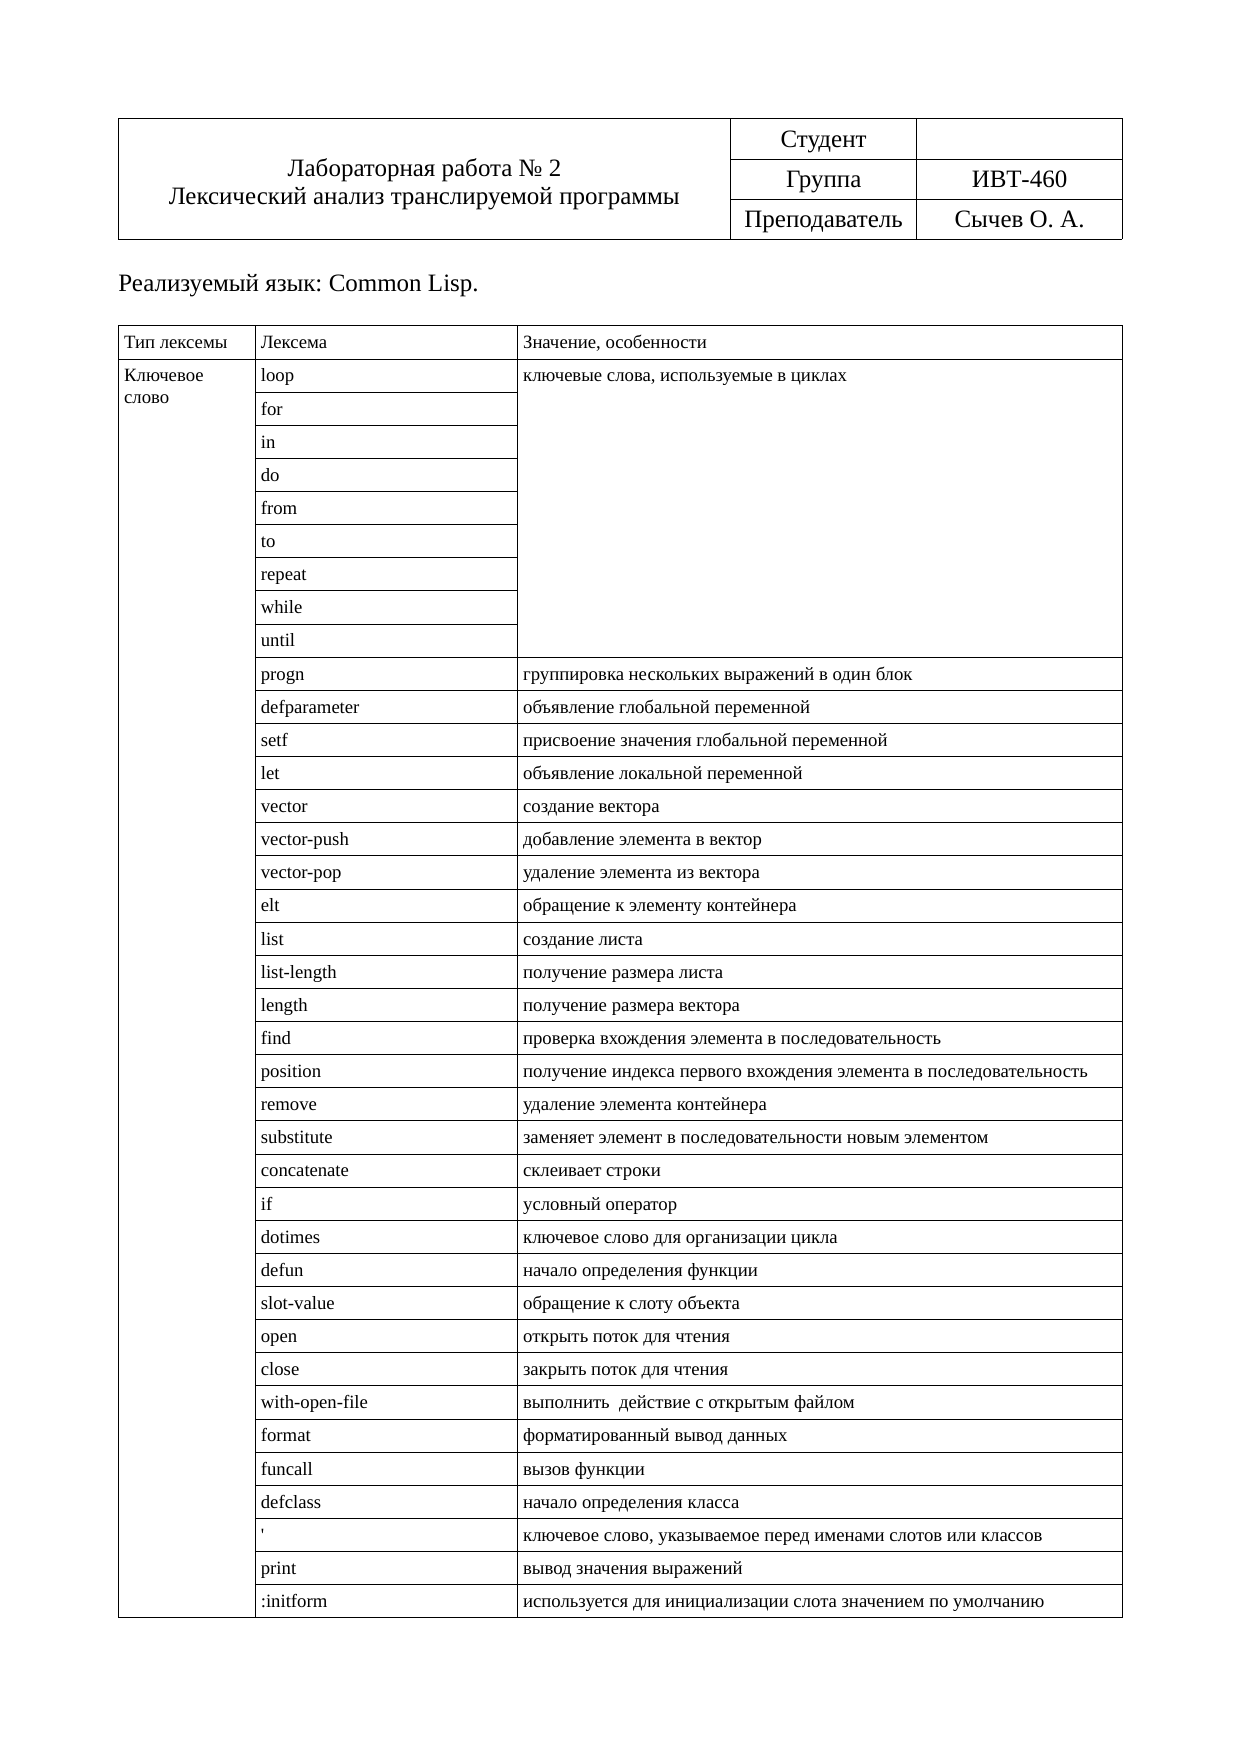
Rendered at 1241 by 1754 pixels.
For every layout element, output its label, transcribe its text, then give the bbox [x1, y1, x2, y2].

table_cell loop [256, 360, 517, 392]
table_header Лексема [256, 326, 517, 358]
table_cell format [256, 1420, 517, 1452]
table_cell ' [256, 1519, 517, 1551]
table_cell list-length [256, 956, 517, 988]
table_cell from [256, 492, 517, 524]
table_cell Преподаватель [731, 200, 916, 239]
table_cell elt [256, 890, 517, 922]
table_cell Группа [731, 160, 916, 199]
table_cell выполнить действие с открытым файлом [518, 1386, 1122, 1418]
table_cell position [256, 1055, 517, 1087]
table_cell list [256, 923, 517, 955]
table_cell funcall [256, 1453, 517, 1485]
table_cell concatenate [256, 1155, 517, 1187]
table_cell группировка нескольких выражений в один блок [518, 658, 1122, 690]
table_cell используется для инициализации слота значением по умолчанию [518, 1585, 1122, 1617]
table_cell close [256, 1353, 517, 1385]
table_cell slot-value [256, 1287, 517, 1319]
table_cell with-open-file [256, 1386, 517, 1418]
table_header Лабораторная работа № 2 Лексический анализ транслируемой программы [119, 119, 730, 239]
table_cell форматированный вывод данных [518, 1420, 1122, 1452]
table_cell defparameter [256, 691, 517, 723]
table_cell open [256, 1320, 517, 1352]
table_cell length [256, 989, 517, 1021]
table_cell вызов функции [518, 1453, 1122, 1485]
table_cell find [256, 1022, 517, 1054]
table_cell добавление элемента в вектор [518, 823, 1122, 855]
text Реализуемый язык: Common Lisp. [118, 268, 1122, 297]
table_cell ключевые слова, используемые в циклах [518, 360, 1122, 657]
table_cell defun [256, 1254, 517, 1286]
table_cell создание листа [518, 923, 1122, 955]
table_cell проверка вхождения элемента в последовательность [518, 1022, 1122, 1054]
table_cell vector-pop [256, 856, 517, 888]
table_cell удаление элемента из вектора [518, 856, 1122, 888]
table_cell начало определения класса [518, 1486, 1122, 1518]
table_cell do [256, 459, 517, 491]
table_cell setf [256, 724, 517, 756]
table_cell dotimes [256, 1221, 517, 1253]
table_cell обращение к элементу контейнера [518, 890, 1122, 922]
table_cell to [256, 525, 517, 557]
table_cell получение индекса первого вхождения элемента в последовательность [518, 1055, 1122, 1087]
table_header Тип лексемы [119, 326, 255, 358]
table_cell склеивает строки [518, 1155, 1122, 1187]
table_cell присвоение значения глобальной переменной [518, 724, 1122, 756]
table_cell Ключевое слово [119, 360, 255, 1617]
table_cell vector-push [256, 823, 517, 855]
table_cell if [256, 1188, 517, 1220]
table_cell substitute [256, 1121, 517, 1153]
table_cell Сычев О. А. [917, 200, 1122, 239]
table_cell remove [256, 1088, 517, 1120]
table_cell условный оператор [518, 1188, 1122, 1220]
table_cell let [256, 757, 517, 789]
table_header [917, 119, 1122, 158]
table_cell while [256, 591, 517, 623]
table_cell удаление элемента контейнера [518, 1088, 1122, 1120]
table_cell начало определения функции [518, 1254, 1122, 1286]
table_cell открыть поток для чтения [518, 1320, 1122, 1352]
table_cell progn [256, 658, 517, 690]
table_cell закрыть поток для чтения [518, 1353, 1122, 1385]
table_cell ИВТ-460 [917, 160, 1122, 199]
table_cell вывод значения выражений [518, 1552, 1122, 1584]
table_cell vector [256, 790, 517, 822]
table_cell ключевое слово, указываемое перед именами слотов или классов [518, 1519, 1122, 1551]
table_header Значение, особенности [518, 326, 1122, 358]
table_header Студент [731, 119, 916, 158]
table_cell for [256, 393, 517, 425]
table_cell создание вектора [518, 790, 1122, 822]
table_cell defclass [256, 1486, 517, 1518]
table_cell ключевое слово для организации цикла [518, 1221, 1122, 1253]
table_cell объявление локальной переменной [518, 757, 1122, 789]
table_cell :initform [256, 1585, 517, 1617]
table_cell print [256, 1552, 517, 1584]
table_cell получение размера листа [518, 956, 1122, 988]
table_cell in [256, 426, 517, 458]
table_cell заменяет элемент в последовательности новым элементом [518, 1121, 1122, 1153]
table_cell repeat [256, 558, 517, 590]
table_cell получение размера вектора [518, 989, 1122, 1021]
table_cell обращение к слоту объекта [518, 1287, 1122, 1319]
table_cell объявление глобальной переменной [518, 691, 1122, 723]
table_cell until [256, 625, 517, 657]
